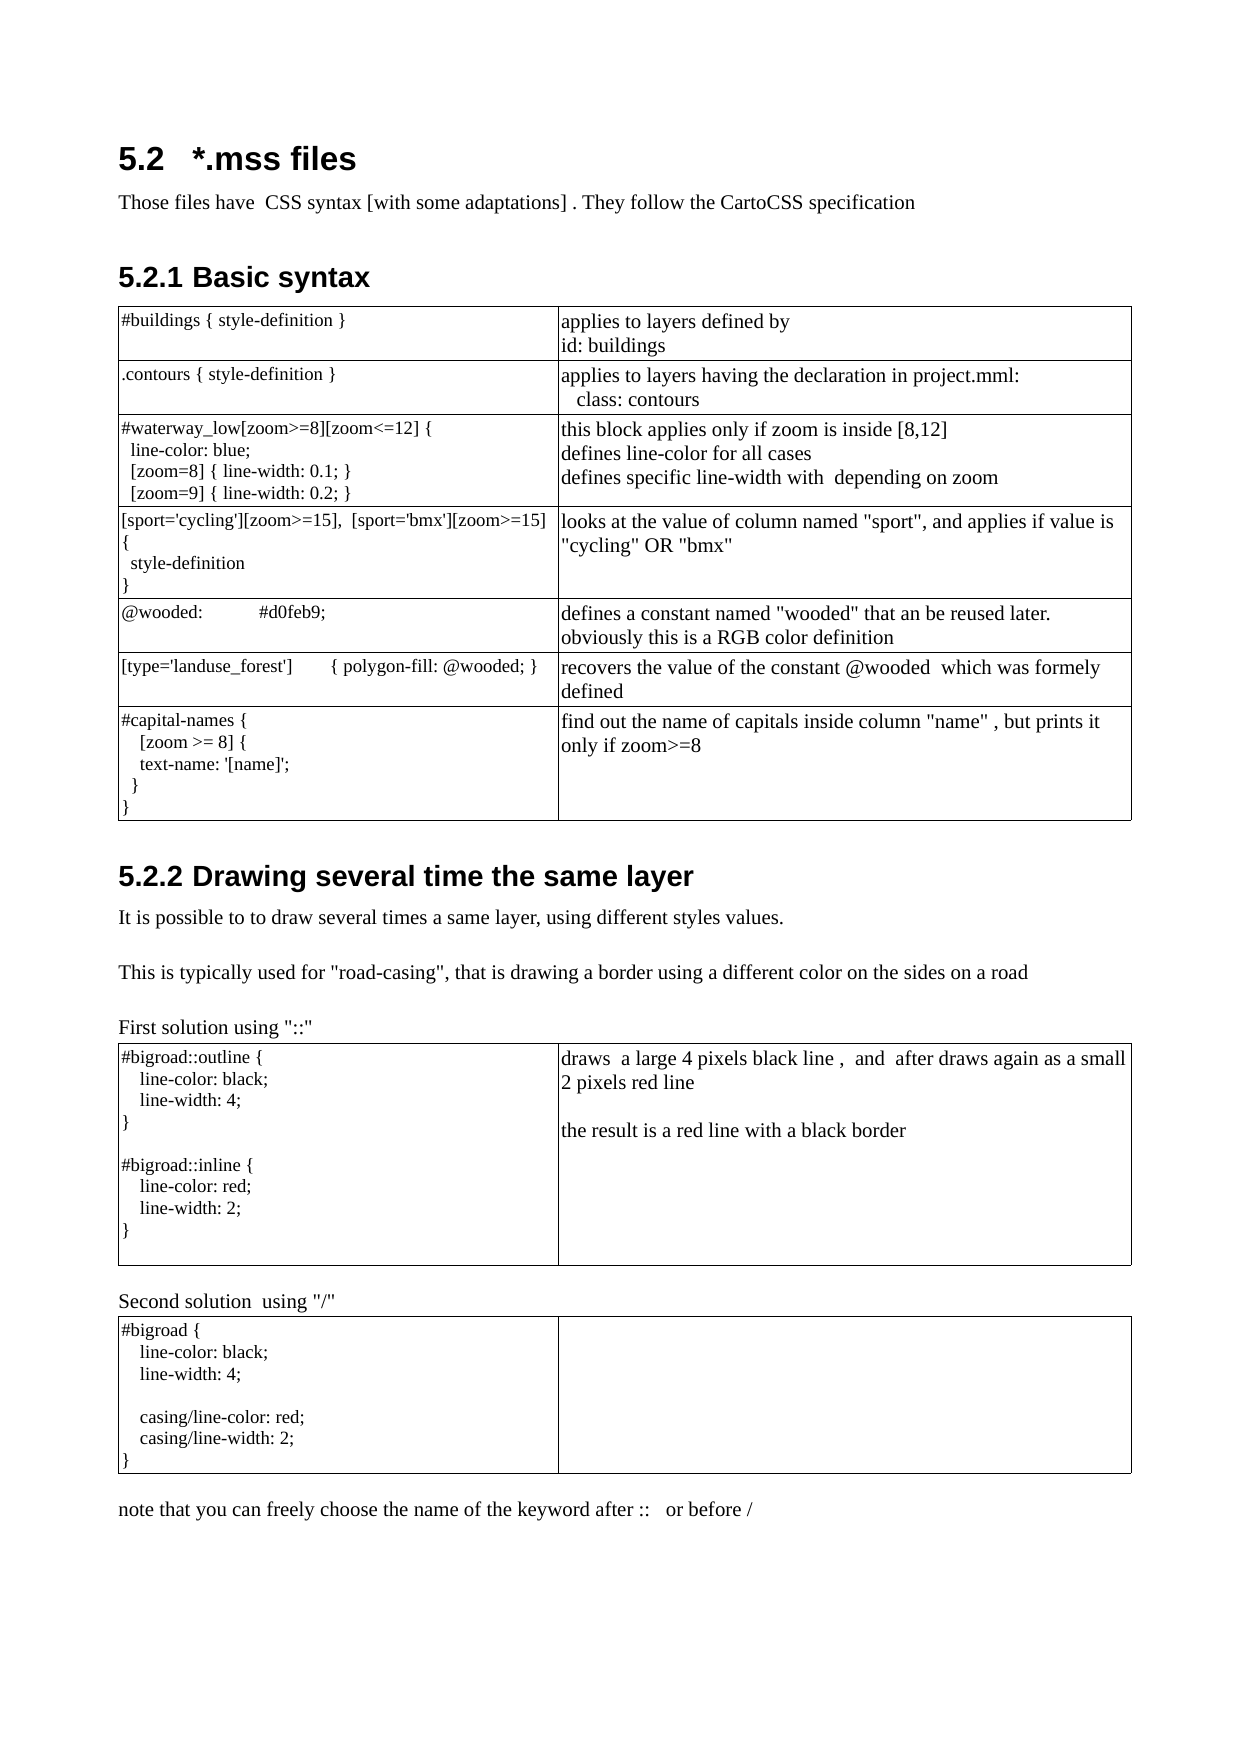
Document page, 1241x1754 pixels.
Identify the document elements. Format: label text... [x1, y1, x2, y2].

table_cell #waterway_low[zoom>=8][zoom<=12] { line-color: blue; [zoom=8] { line-width: 0.1; } [zoom=9] { line-width: 0.2; } [119, 415, 558, 506]
table_header draws a large 4 pixels black line , and after draws again as a small 2 pixels red line the result is a red line with a black border [559, 1044, 1131, 1264]
table_cell this block applies only if zoom is inside [8,12] defines line-color for all cases defines specific line-width with depending on zoom [559, 415, 1131, 506]
text This is typically used for "road-casing", that is drawing a border using a different color on the sides on a road [118, 960, 1122, 984]
table_header applies to layers defined by id: buildings [559, 307, 1131, 360]
table_cell find out the name of capitals inside column "name" , but prints it only if zoom>=8 [559, 707, 1131, 820]
table_cell applies to layers having the declaration in project.mml: class: contours [559, 361, 1131, 414]
text It is possible to to draw several times a same layer, using different styles values. [118, 905, 1122, 929]
text First solution using "::" [118, 1015, 1122, 1039]
table_cell looks at the value of column named "sport", and applies if value is "cycling" OR "bmx" [559, 507, 1131, 598]
table_cell @wooded: #d0feb9; [119, 599, 558, 652]
subtitle Basic syntax [118, 260, 1122, 293]
table_cell .contours { style-definition } [119, 361, 558, 414]
table_cell [sport='cycling'][zoom>=15], [sport='bmx'][zoom>=15] { style-definition } [119, 507, 558, 598]
text note that you can freely choose the name of the keyword after :: or before / [118, 1497, 1122, 1521]
table_header #bigroad { line-color: black; line-width: 4; casing/line-color: red; casing/line-width: 2; } [119, 1317, 558, 1473]
table_cell recovers the value of the constant @wooded which was formely defined [559, 653, 1131, 706]
subtitle Drawing several time the same layer [118, 859, 1122, 892]
table_header [559, 1317, 1131, 1473]
table_cell [type='landuse_forest'] { polygon-fill: @wooded; } [119, 653, 558, 706]
subtitle *.mss files [118, 139, 1122, 177]
table_cell defines a constant named "wooded" that an be reused later. obviously this is a RGB color definition [559, 599, 1131, 652]
table_cell #capital-names { [zoom >= 8] { text-name: '[name]'; } } [119, 707, 558, 820]
table_header #bigroad::outline { line-color: black; line-width: 4; } #bigroad::inline { line-color: red; line-width: 2; } [119, 1044, 558, 1264]
text Those files have CSS syntax [with some adaptations] . They follow the CartoCSS specification [118, 190, 1122, 242]
text Second solution using "/" [118, 1289, 1122, 1313]
table_header #buildings { style-definition } [119, 307, 558, 360]
